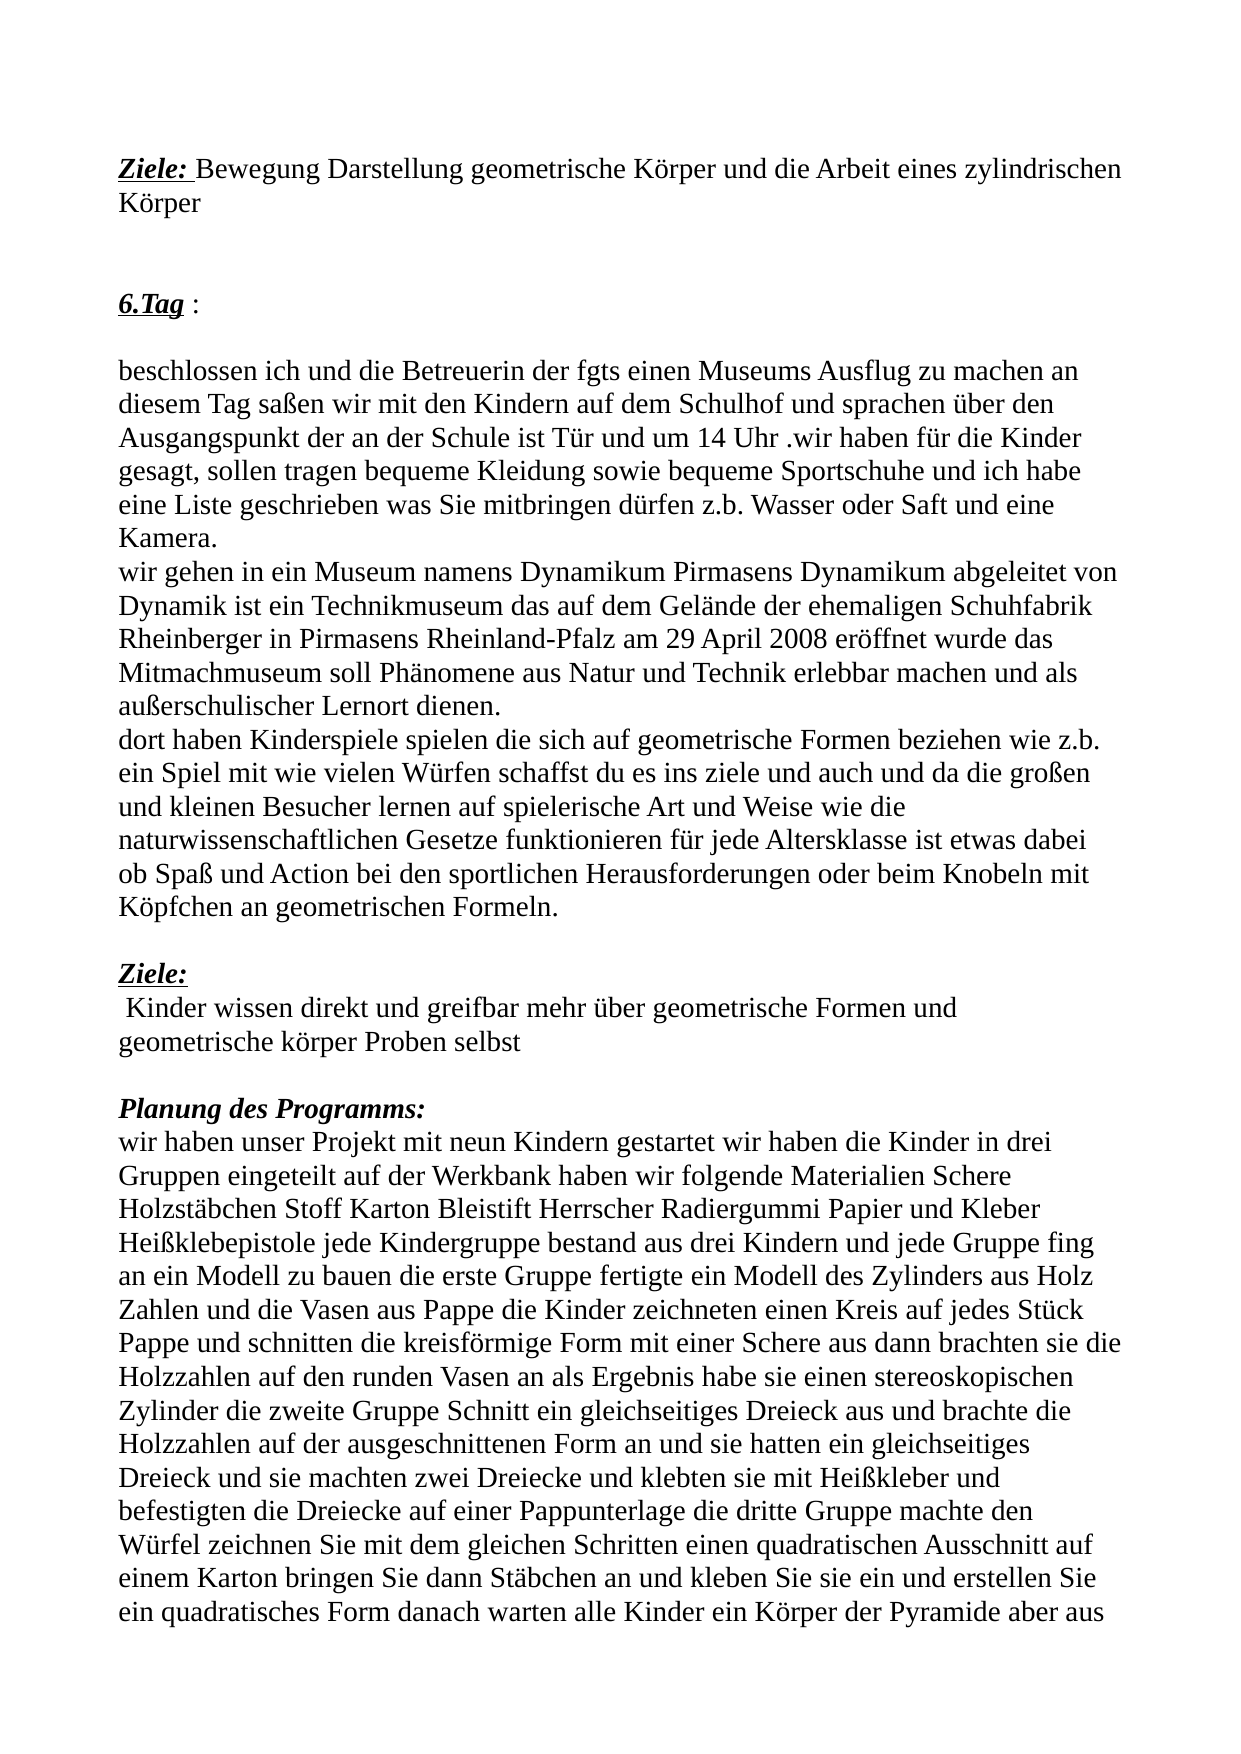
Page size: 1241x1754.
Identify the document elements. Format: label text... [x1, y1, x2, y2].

text wir gehen in ein Museum namens Dynamikum Pirmasens Dynamikum abgeleitet von Dynamik ist ein Technikmuseum das auf dem Gelände der ehemaligen Schuhfabrik Rheinberger in Pirmasens Rheinland-Pfalz am 29 April 2008 eröffnet wurde das Mitmachmuseum soll Phänomene aus Natur und Technik erlebbar machen und als außerschulischer Lernort dienen. [118, 554, 1122, 722]
text Kinder wissen direkt und greifbar mehr über geometrische Formen und geometrische körper Proben selbst [118, 990, 1122, 1057]
text 6.Tag : [118, 286, 1122, 319]
text Ziele: [118, 957, 1122, 990]
text Ziele: Bewegung Darstellung geometrische Körper und die Arbeit eines zylindrischen Körper [118, 152, 1122, 219]
text wir haben unser Projekt mit neun Kindern gestartet wir haben die Kinder in drei Gruppen eingeteilt auf der Werkbank haben wir folgende Materialien Schere Holzstäbchen Stoff Karton Bleistift Herrscher Radiergummi Papier und Kleber Heißklebepistole jede Kindergruppe bestand aus drei Kindern und jede Gruppe fing an ein Modell zu bauen die erste Gruppe fertigte ein Modell des Zylinders aus Holz Zahlen und die Vasen aus Pappe die Kinder zeichneten einen Kreis auf jedes Stück Pappe und schnitten die kreisförmige Form mit einer Schere aus dann brachten sie die Holzzahlen auf den runden Vasen an als Ergebnis habe sie einen stereoskopischen Zylinder die zweite Gruppe Schnitt ein gleichseitiges Dreieck aus und brachte die Holzzahlen auf der ausgeschnittenen Form an und sie hatten ein gleichseitiges Dreieck und sie machten zwei Dreiecke und klebten sie mit Heißkleber und befestigten die Dreiecke auf einer Pappunterlage die dritte Gruppe machte den Würfel zeichnen Sie mit dem gleichen Schritten einen quadratischen Ausschnitt auf einem Karton bringen Sie dann Stäbchen an und kleben Sie sie ein und erstellen Sie ein quadratisches Form danach warten alle Kinder ein Körper der Pyramide aber aus [118, 1124, 1122, 1627]
text dort haben Kinderspiele spielen die sich auf geometrische Formen beziehen wie z.b. ein Spiel mit wie vielen Würfen schaffst du es ins ziele und auch und da die großen und kleinen Besucher lernen auf spielerische Art und Weise wie die naturwissenschaftlichen Gesetze funktionieren für jede Altersklasse ist etwas dabei ob Spaß und Action bei den sportlichen Herausforderungen oder beim Knobeln mit Köpfchen an geometrischen Formeln. [118, 722, 1122, 923]
text beschlossen ich und die Betreuerin der fgts einen Museums Ausflug zu machen an diesem Tag saßen wir mit den Kindern auf dem Schulhof und sprachen über den Ausgangspunkt der an der Schule ist Tür und um 14 Uhr .wir haben für die Kinder gesagt, sollen tragen bequeme Kleidung sowie bequeme Sportschuhe und ich habe eine Liste geschrieben was Sie mitbringen dürfen z.b. Wasser oder Saft und eine Kamera. [118, 353, 1122, 554]
text Planung des Programms: [118, 1091, 1122, 1124]
